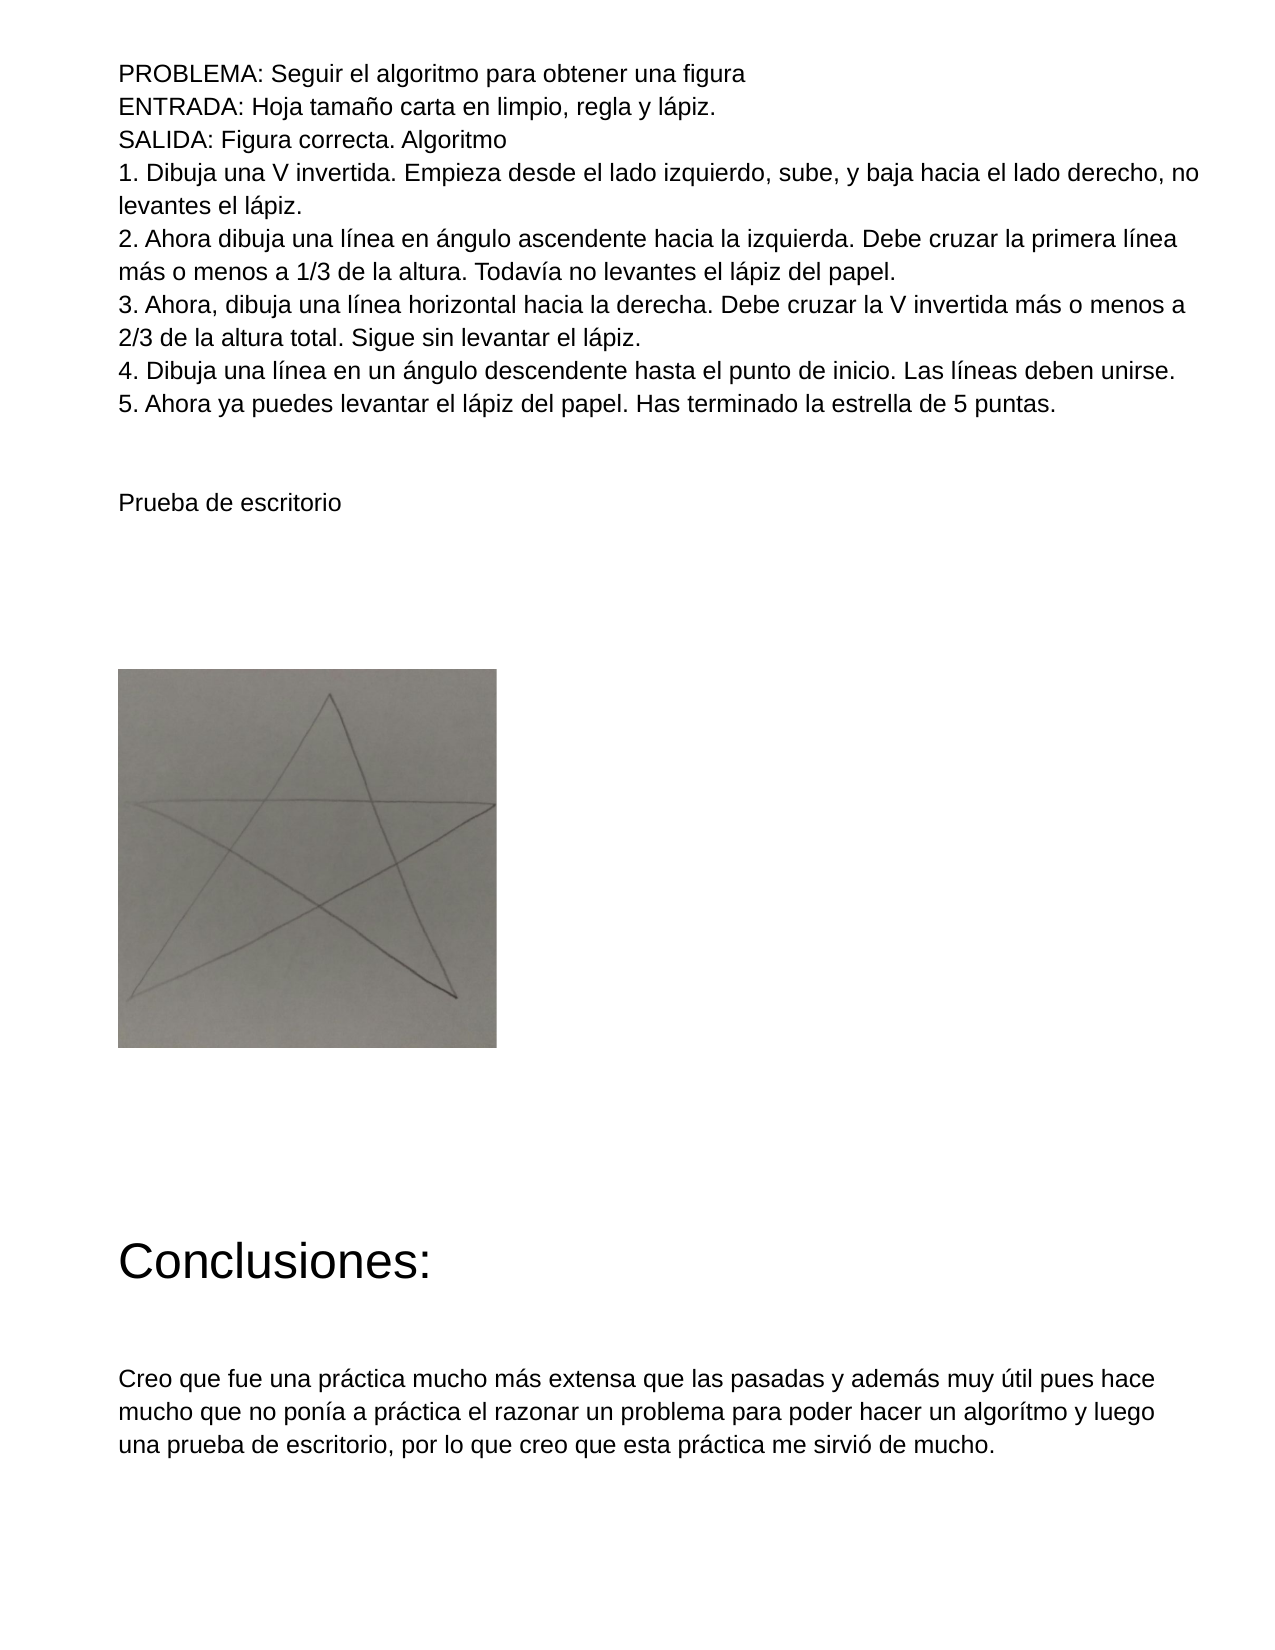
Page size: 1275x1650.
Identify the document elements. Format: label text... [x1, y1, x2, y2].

text Conclusiones: [118, 1232, 1205, 1289]
text 4. Dibuja una línea en un ángulo descendente hasta el punto de inicio. Las líneas deben unirse. [118, 356, 1205, 385]
text 3. Ahora, dibuja una línea horizontal hacia la derecha. Debe cruzar la V invertida más o menos a 2/3 de la altura total. Sigue sin levantar el lápiz. [118, 290, 1205, 352]
text 2. Ahora dibuja una línea en ángulo ascendente hacia la izquierda. Debe cruzar la primera línea más o menos a 1/3 de la altura. Todavía no levantes el lápiz del papel. [118, 224, 1205, 286]
text 5. Ahora ya puedes levantar el lápiz del papel. Has terminado la estrella de 5 puntas. [118, 389, 1205, 418]
text Prueba de escritorio [118, 488, 1205, 517]
text Creo que fue una práctica mucho más extensa que las pasadas y además muy útil pues hace mucho que no ponía a práctica el razonar un problema para poder hacer un algorítmo y luego una prueba de escritorio, por lo que creo que esta práctica me sirvió de mucho. [118, 1364, 1205, 1459]
text ENTRADA: Hoja tamaño carta en limpio, regla y lápiz. [118, 92, 1205, 121]
text PROBLEMA: Seguir el algoritmo para obtener una figura [118, 59, 1205, 88]
text 1. Dibuja una V invertida. Empieza desde el lado izquierdo, sube, y baja hacia el lado derecho, no levantes el lápiz. [118, 158, 1205, 220]
text SALIDA: Figura correcta. Algoritmo [118, 125, 1205, 154]
